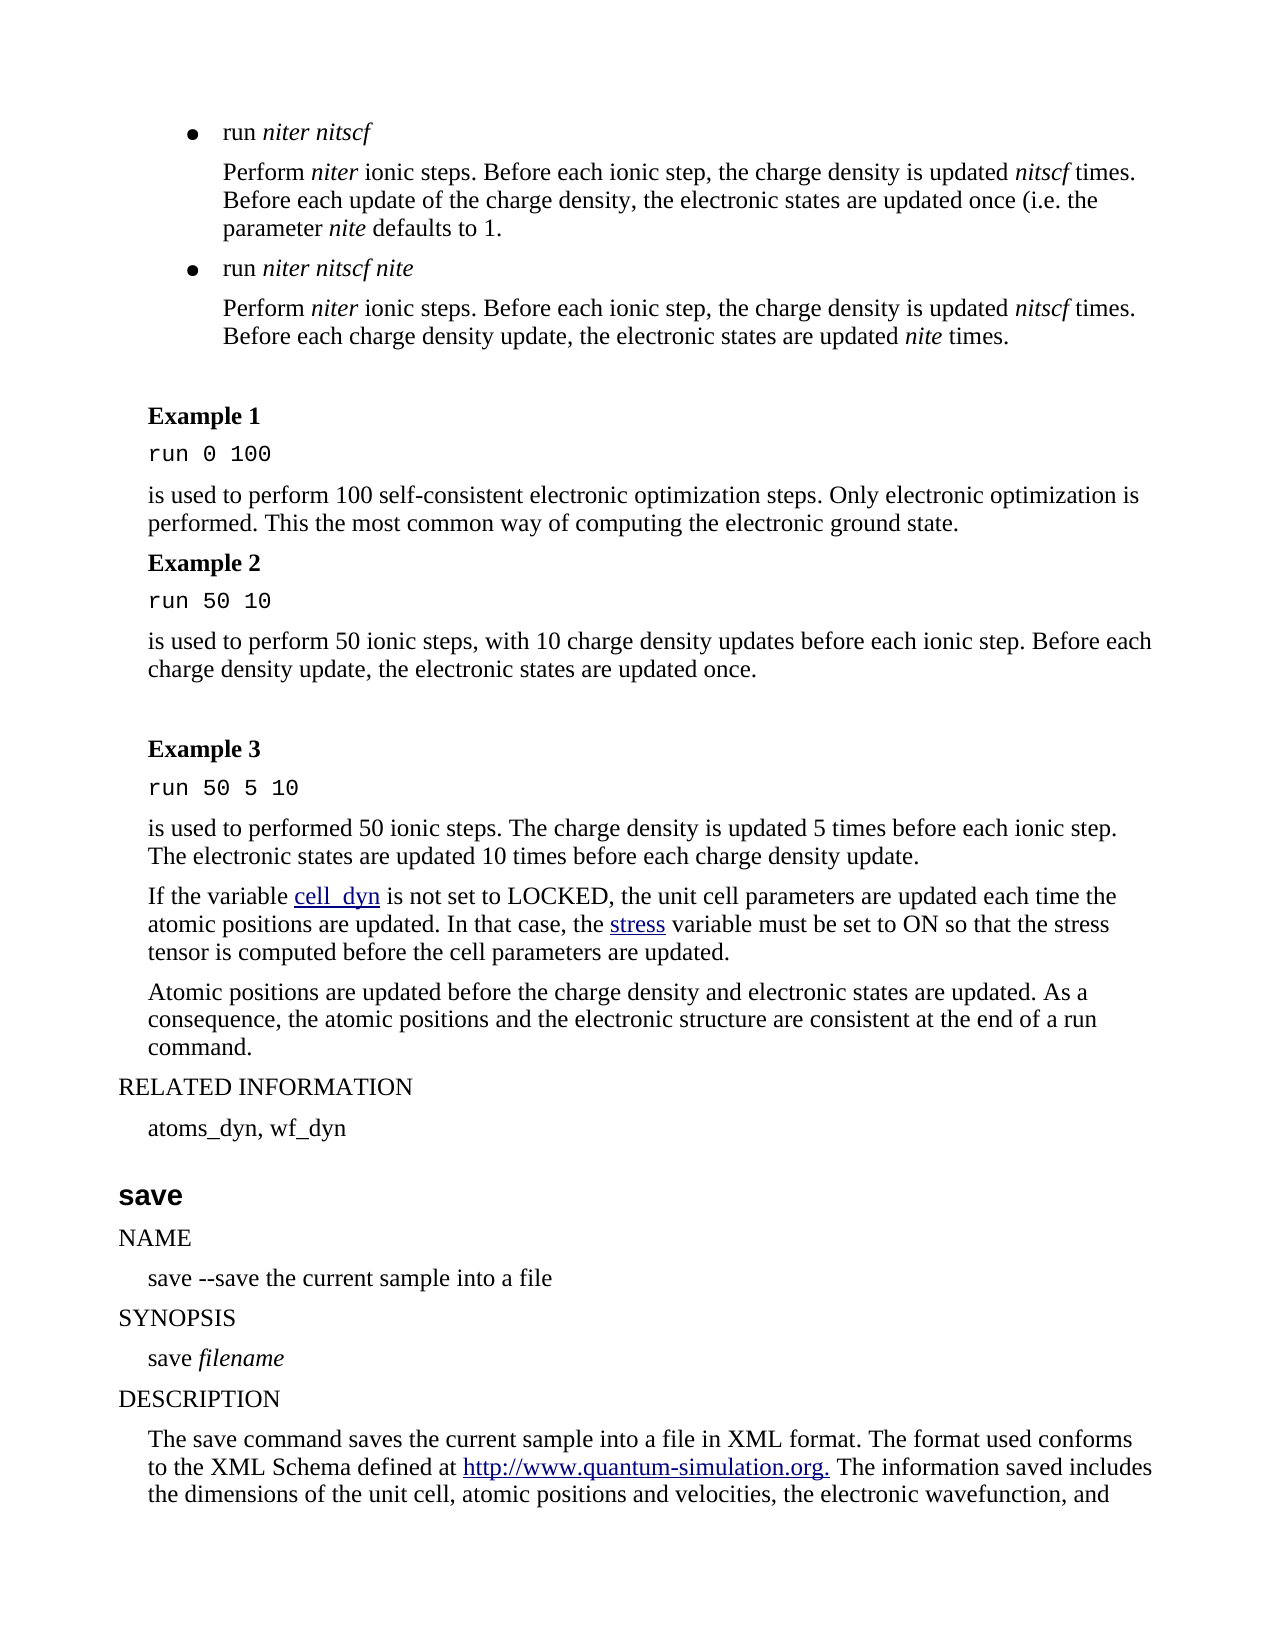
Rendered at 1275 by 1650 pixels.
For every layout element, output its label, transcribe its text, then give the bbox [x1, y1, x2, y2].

list Perform niter ionic steps. Before each ionic step, the charge density is updated nitscf times. Before each charge density update, the electronic states are updated nite times. [185, 294, 1157, 349]
list run niter nitscf nite [185, 254, 1157, 282]
text save filename [148, 1344, 1157, 1372]
text NAME [118, 1224, 1157, 1252]
text is used to performed 50 ionic steps. The charge density is updated 5 times before each ionic step. The electronic states are updated 10 times before each charge density update. [148, 814, 1157, 870]
text is used to perform 100 self-consistent electronic optimization steps. Only electronic optimization is performed. This the most common way of computing the electronic ground state. [148, 481, 1157, 536]
subtitle save [118, 1179, 1157, 1211]
text The save command saves the current sample into a file in XML format. The format used conforms to the XML Schema defined at http://www.quantum-simulation.org. The information saved includes the dimensions of the unit cell, atomic positions and velocities, the electronic wavefunction, and [148, 1425, 1157, 1508]
list Perform niter ionic steps. Before each ionic step, the charge density is updated nitscf times. Before each update of the charge density, the electronic states are updated once (i.e. the parameter nite defaults to 1. [185, 158, 1157, 241]
text atoms_dyn, wf_dyn [148, 1114, 1157, 1141]
text run 50 10 [148, 589, 1157, 615]
list run niter nitscf [185, 118, 1157, 146]
text Example 3 [148, 736, 1157, 763]
text run 0 100 [148, 442, 1157, 468]
text is used to perform 50 ionic steps, with 10 charge density updates before each ionic step. Before each charge density update, the electronic states are updated once. [148, 627, 1157, 683]
text save --save the current sample into a file [148, 1264, 1157, 1292]
text Example 2 [148, 549, 1157, 577]
text SYNOPSIS [118, 1304, 1157, 1332]
text DESCRIPTION [118, 1385, 1157, 1412]
text Atomic positions are updated before the charge density and electronic states are updated. As a consequence, the atomic positions and the electronic structure are consistent at the end of a run command. [148, 978, 1157, 1061]
text run 50 5 10 [148, 776, 1157, 802]
text Example 1 [148, 402, 1157, 430]
text If the variable cell_dyn is not set to LOCKED, the unit cell parameters are updated each time the atomic positions are updated. In that case, the stress variable must be set to ON so that the stress tensor is computed before the cell parameters are updated. [148, 882, 1157, 965]
text RELATED INFORMATION [118, 1073, 1157, 1101]
